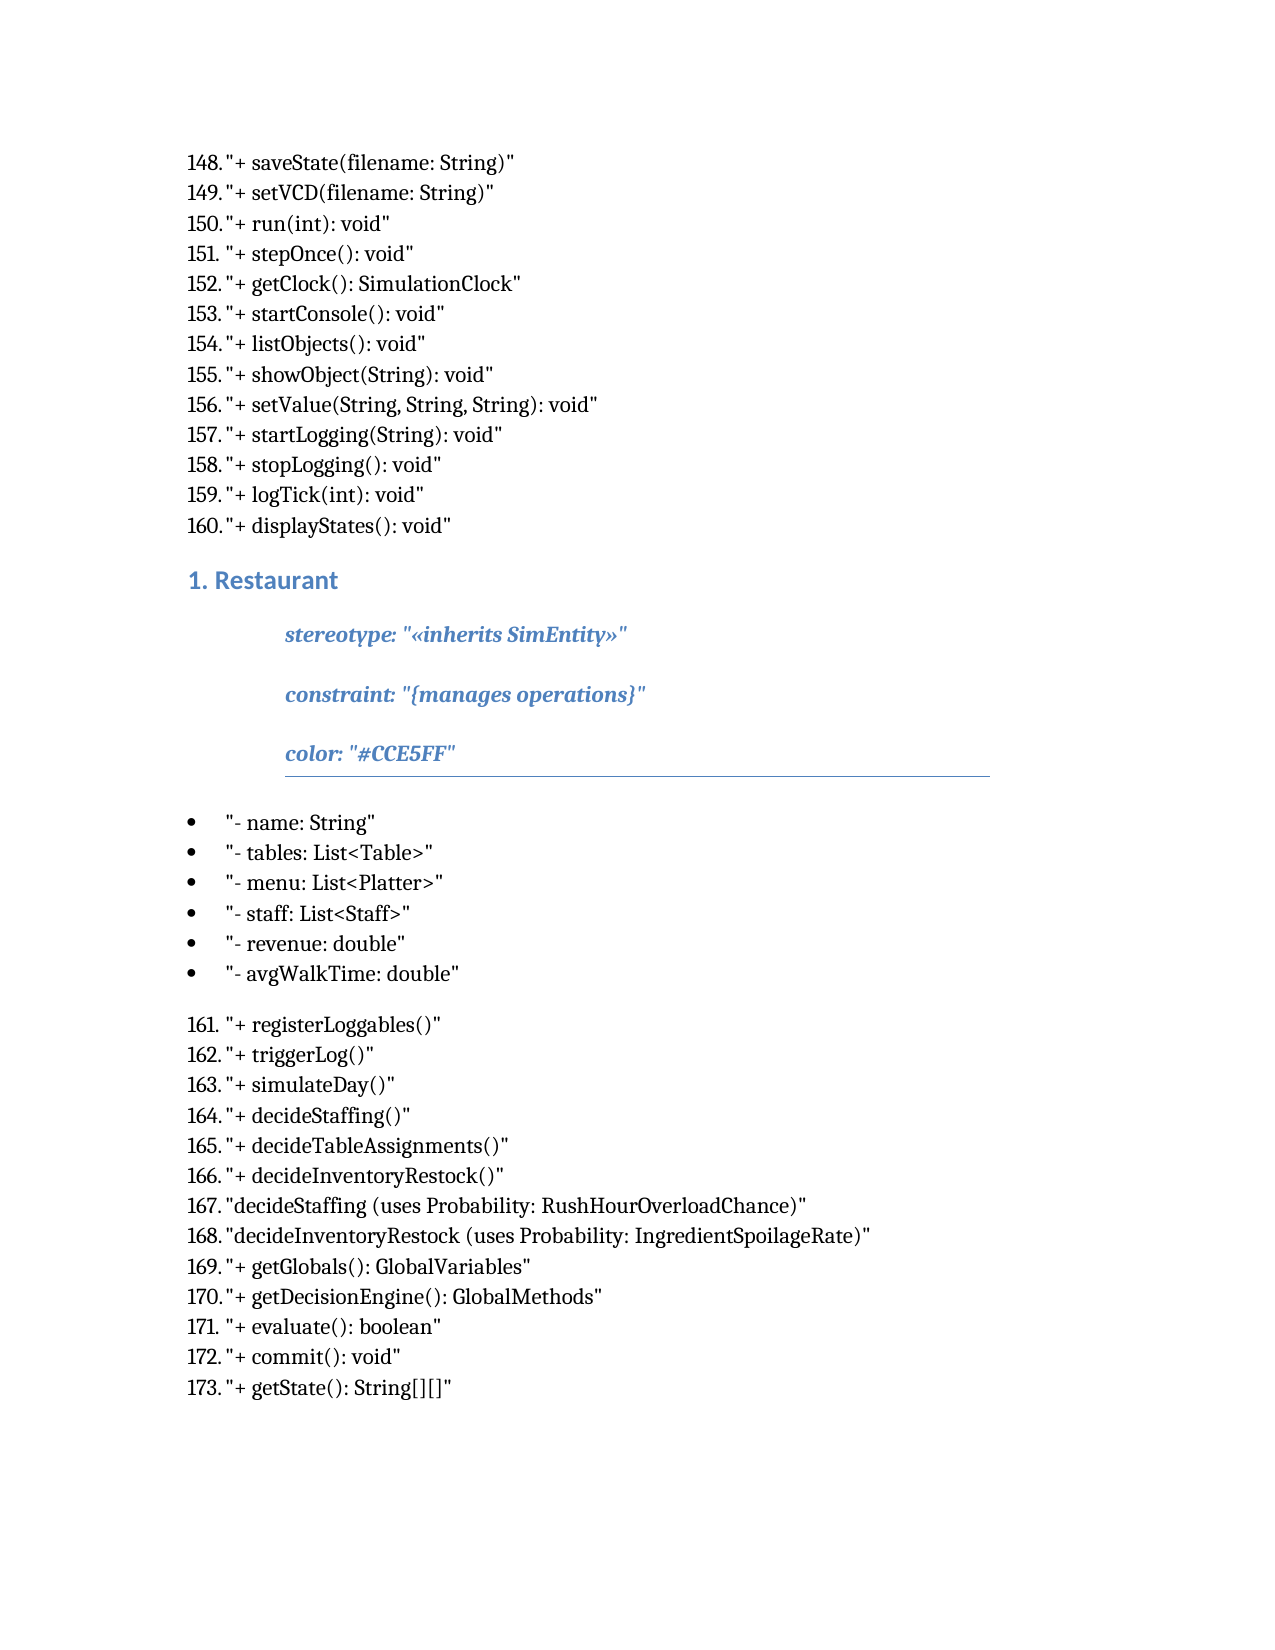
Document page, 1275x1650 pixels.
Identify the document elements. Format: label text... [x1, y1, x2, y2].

list "+ triggerLog()" [187, 1042, 1087, 1068]
list "+ saveState(filename: String)" [187, 150, 1087, 176]
list "+ evaluate(): boolean" [187, 1314, 1087, 1340]
list "+ run(int): void" [187, 210, 1087, 237]
list "+ listObjects(): void" [187, 331, 1087, 358]
text stereotype: "«inherits SimEntity»" [285, 622, 990, 649]
text constraint: "{manages operations}" [285, 682, 990, 708]
list "+ stepOnce(): void" [187, 241, 1087, 267]
list "- staff: List<Staff>" [187, 900, 1087, 927]
list "+ setVCD(filename: String)" [187, 180, 1087, 207]
list "- avgWalkTime: double" [187, 961, 1087, 987]
list "+ simulateDay()" [187, 1072, 1087, 1099]
list "+ getClock(): SimulationClock" [187, 271, 1087, 297]
list "+ commit(): void" [187, 1344, 1087, 1371]
list "- menu: List<Platter>" [187, 870, 1087, 897]
list "+ decideStaffing()" [187, 1102, 1087, 1129]
list "- tables: List<Table>" [187, 840, 1087, 866]
list "+ decideInventoryRestock()" [187, 1163, 1087, 1189]
subtitle 1. Restaurant [187, 563, 1087, 597]
list "+ showObject(String): void" [187, 361, 1087, 388]
text color: "#CCE5FF" [285, 741, 990, 776]
list "+ stopLogging(): void" [187, 452, 1087, 478]
list "+ logTick(int): void" [187, 482, 1087, 509]
list "- revenue: double" [187, 931, 1087, 957]
list "decideInventoryRestock (uses Probability: IngredientSpoilageRate)" [187, 1223, 1087, 1250]
list "+ startConsole(): void" [187, 301, 1087, 327]
list "+ getDecisionEngine(): GlobalMethods" [187, 1284, 1087, 1310]
list "decideStaffing (uses Probability: RushHourOverloadChance)" [187, 1193, 1087, 1219]
list "+ startLogging(String): void" [187, 422, 1087, 448]
list "+ setValue(String, String, String): void" [187, 392, 1087, 418]
list "- name: String" [187, 810, 1087, 836]
list "+ getState(): String[][]" [187, 1374, 1087, 1401]
list "+ registerLoggables()" [187, 1012, 1087, 1038]
list "+ displayStates(): void" [187, 512, 1087, 539]
list "+ decideTableAssignments()" [187, 1133, 1087, 1159]
list "+ getGlobals(): GlobalVariables" [187, 1253, 1087, 1280]
